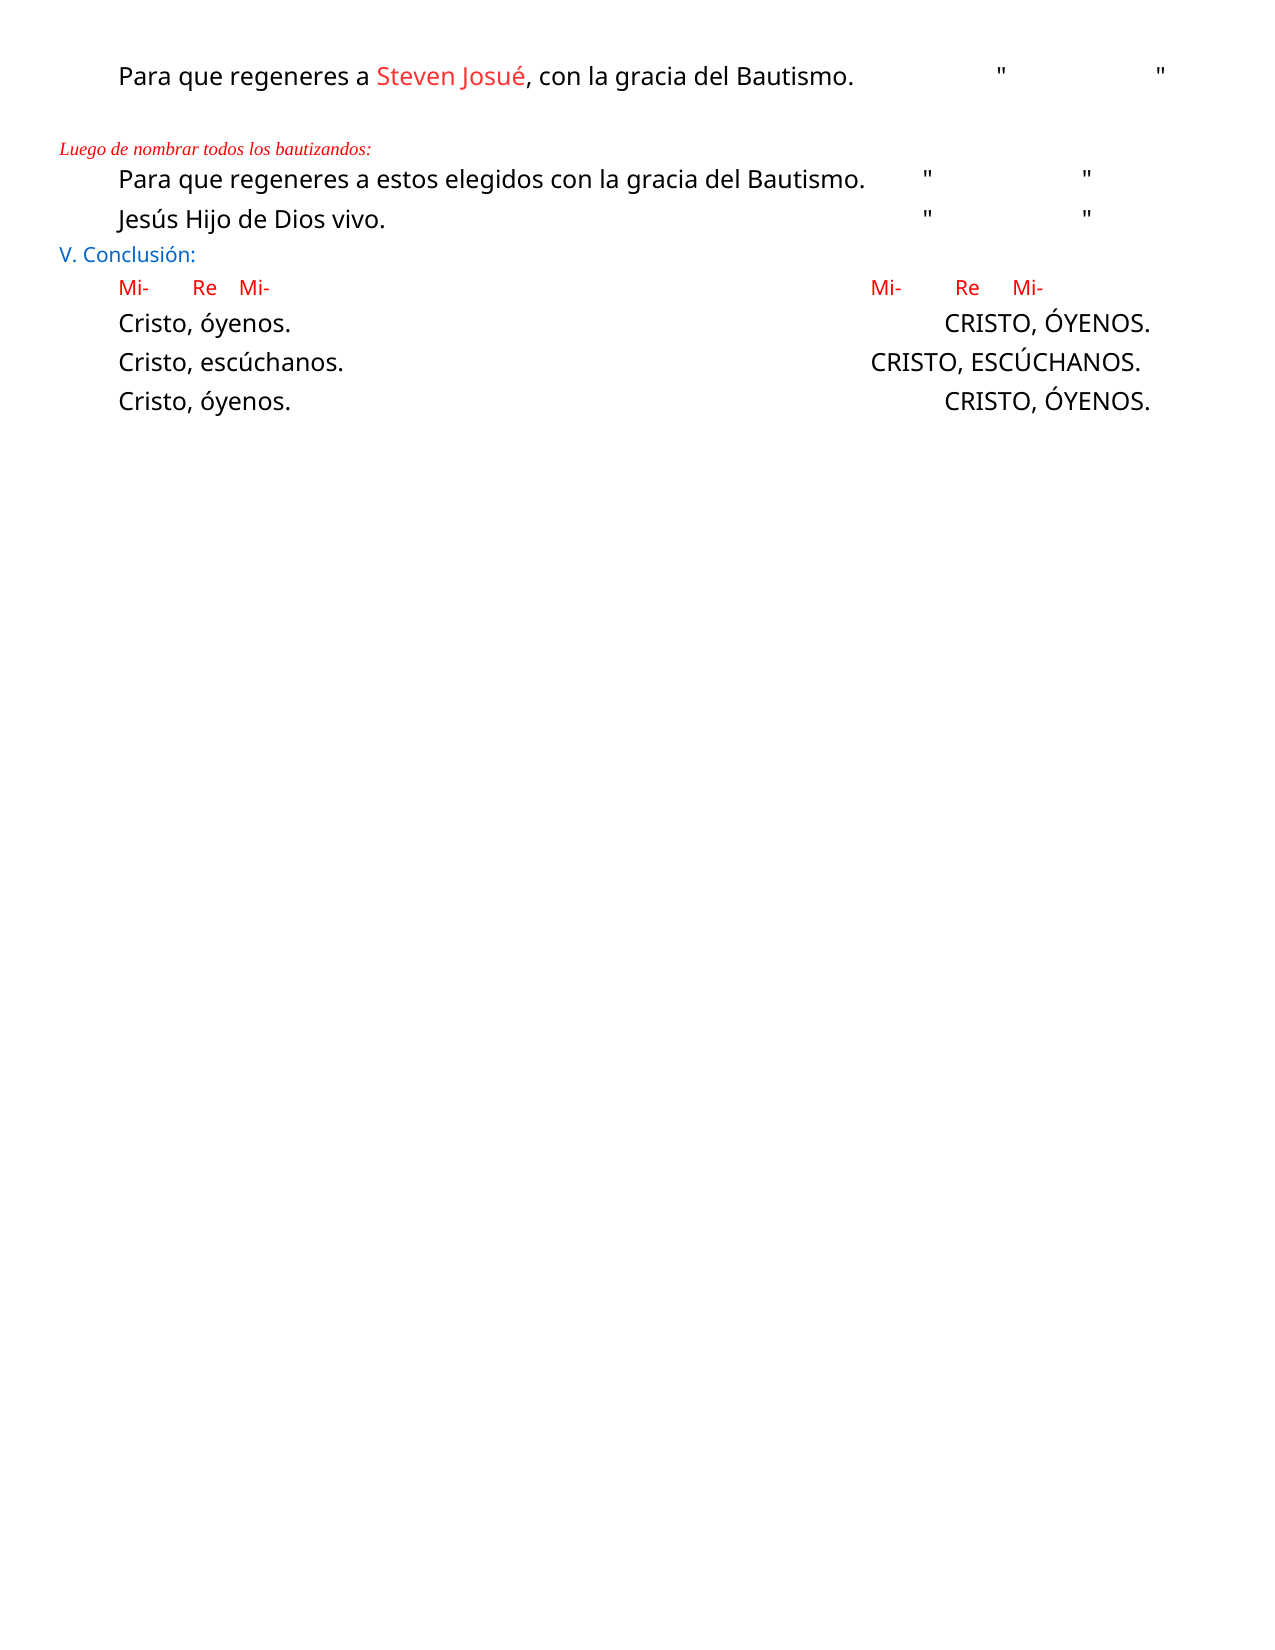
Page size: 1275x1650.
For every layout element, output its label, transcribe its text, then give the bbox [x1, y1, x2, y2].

text Cristo, óyenos. CRISTO, ÓYENOS. [59, 306, 1216, 340]
text Cristo, escúchanos. CRISTO, ESCÚCHANOS. [59, 345, 1216, 379]
text Para que regeneres a Steven Josué, con la gracia del Bautismo. " " [59, 59, 1216, 93]
text Mi- Re Mi- Mi- Re Mi- [59, 273, 1216, 302]
text Cristo, óyenos. CRISTO, ÓYENOS. [59, 384, 1216, 418]
text Para que regeneres a estos elegidos con la gracia del Bautismo. " " [59, 162, 1216, 196]
text Luego de nombrar todos los bautizandos: [59, 137, 1216, 159]
text V. Conclusión: [59, 241, 1216, 269]
text Jesús Hijo de Dios vivo. " " [59, 201, 1216, 235]
